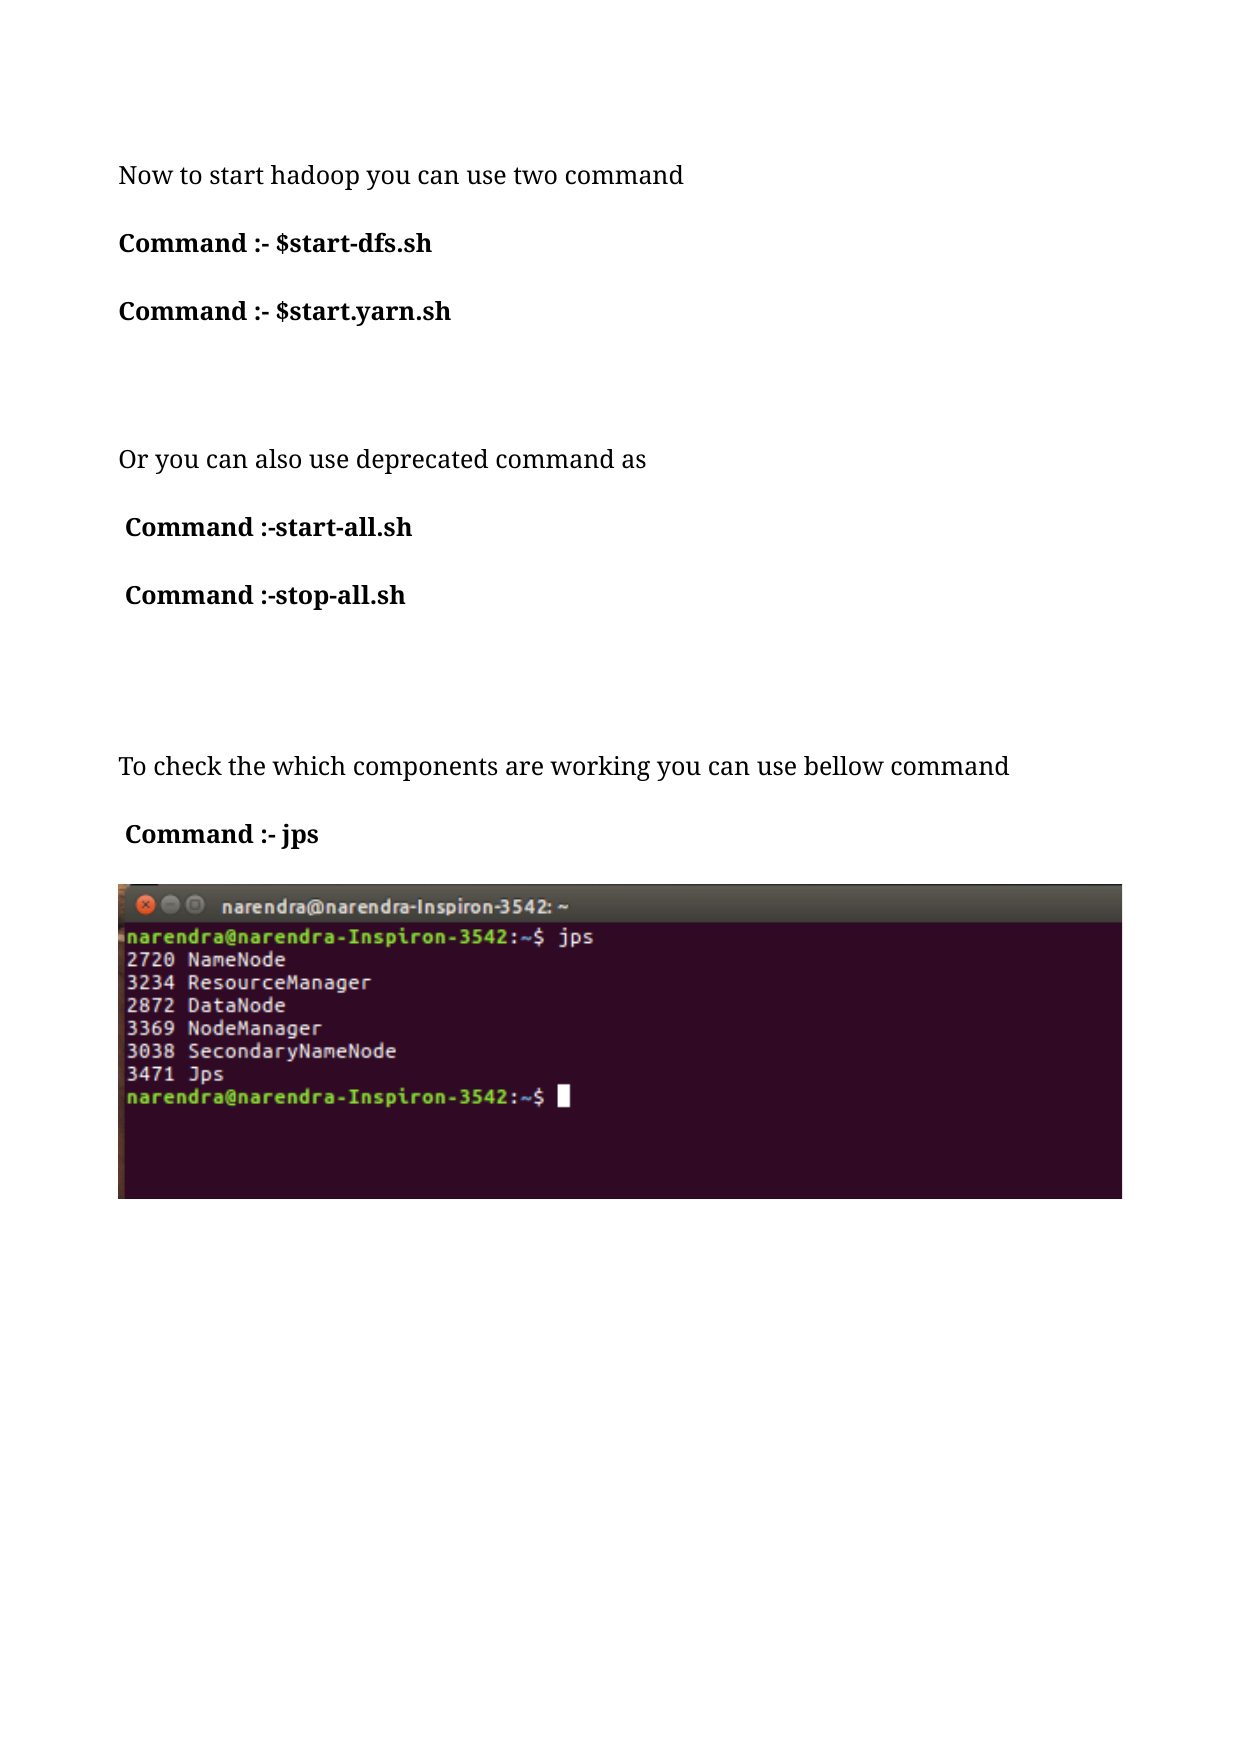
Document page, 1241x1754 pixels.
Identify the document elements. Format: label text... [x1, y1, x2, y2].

text Now to start hadoop you can use two command [118, 158, 1122, 192]
text To check the which components are working you can use bellow command [118, 748, 1122, 782]
text Command :- jps [118, 816, 1122, 850]
picture [118, 884, 1123, 1199]
text Command :-start-all.sh [118, 510, 1122, 544]
text Command :-stop-all.sh [118, 578, 1122, 612]
text Command :- $start.yarn.sh [118, 294, 1122, 328]
text Or you can also use deprecated command as [118, 442, 1122, 476]
text Command :- $start-dfs.sh [118, 226, 1122, 260]
